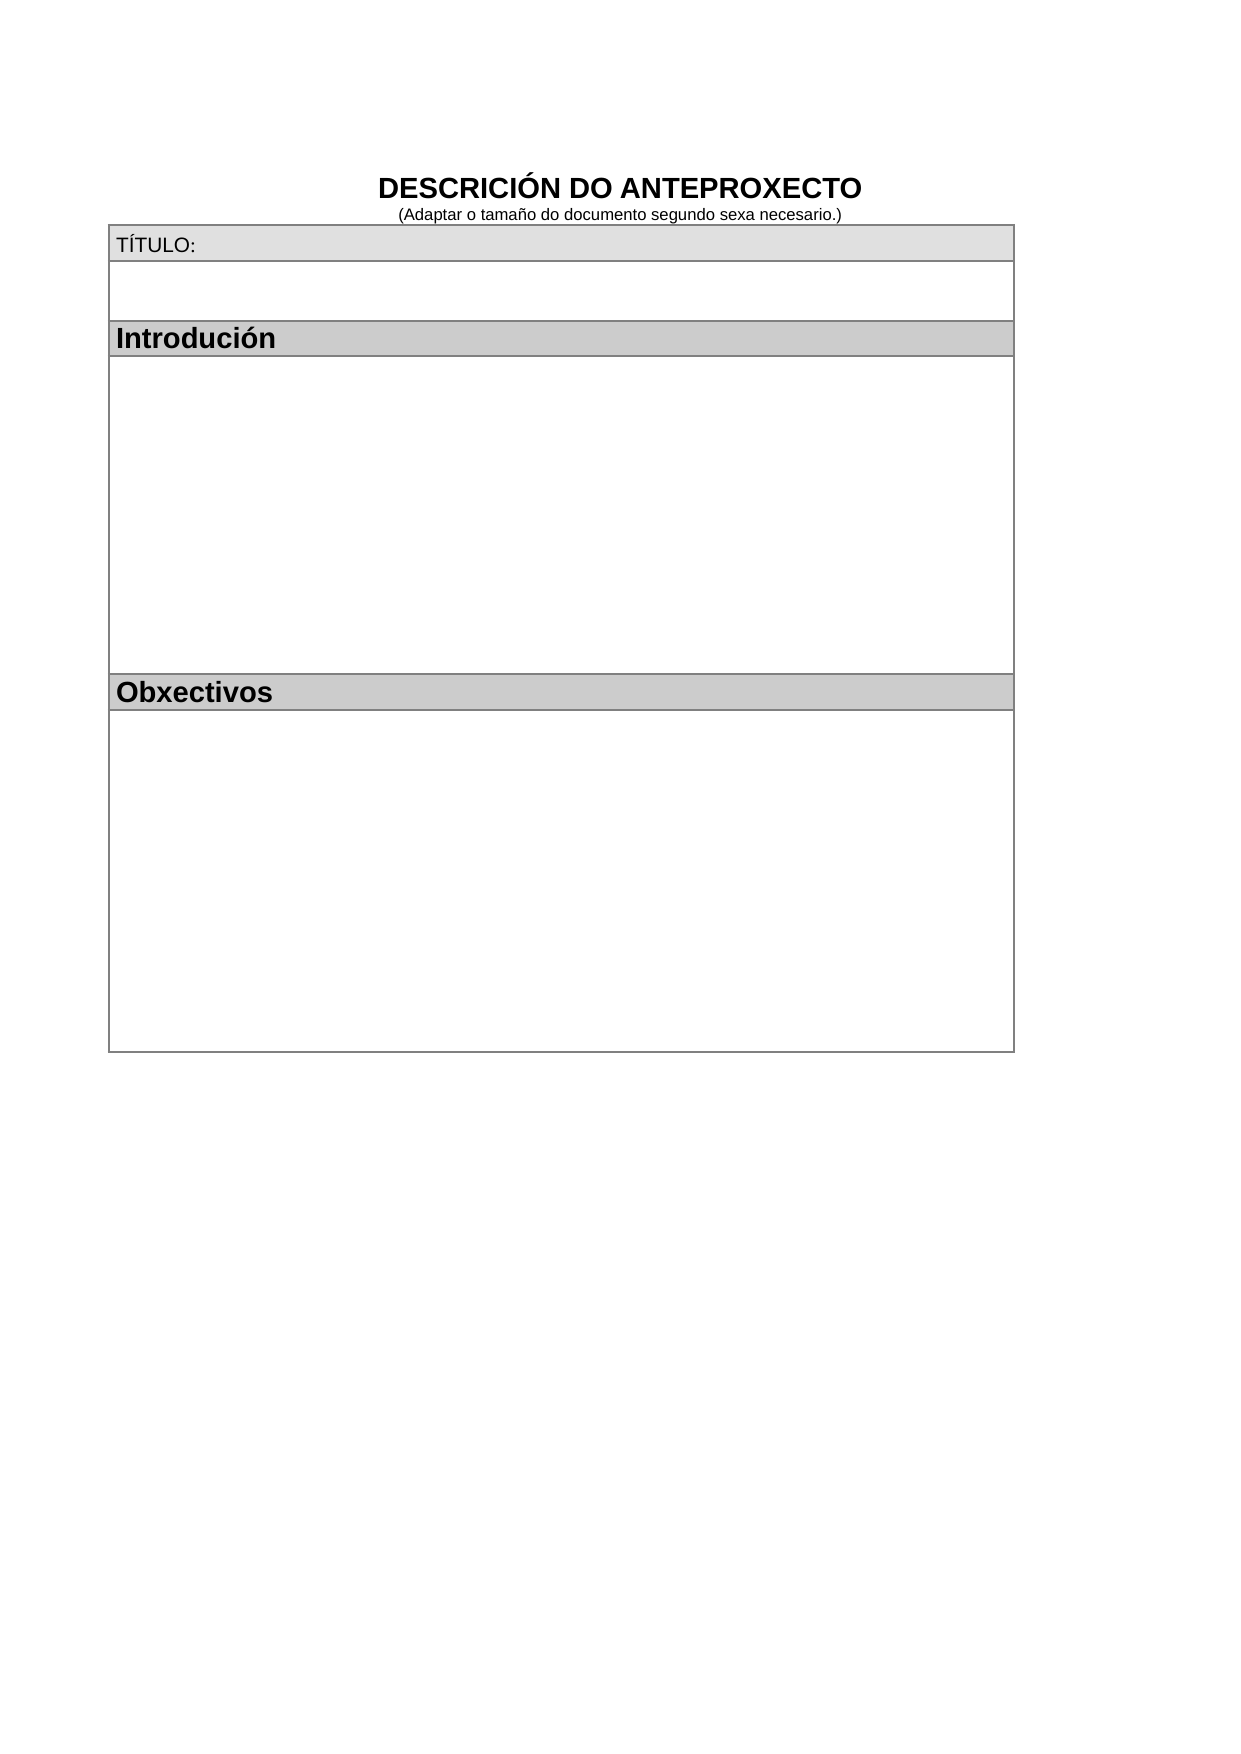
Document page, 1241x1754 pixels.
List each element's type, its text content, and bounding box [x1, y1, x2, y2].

table_cell Obxectivos [110, 675, 1013, 709]
subtitle DESCRICIÓN DO ANTEPROXECTO [118, 171, 1122, 204]
table_cell [110, 711, 1013, 1051]
table_cell Introdución [110, 322, 1013, 355]
text (Adaptar o tamaño do documento segundo sexa necesario.) [118, 204, 1122, 224]
table_cell [110, 357, 1013, 673]
table_header TÍTULO: [110, 226, 1013, 260]
table_cell [110, 262, 1013, 319]
